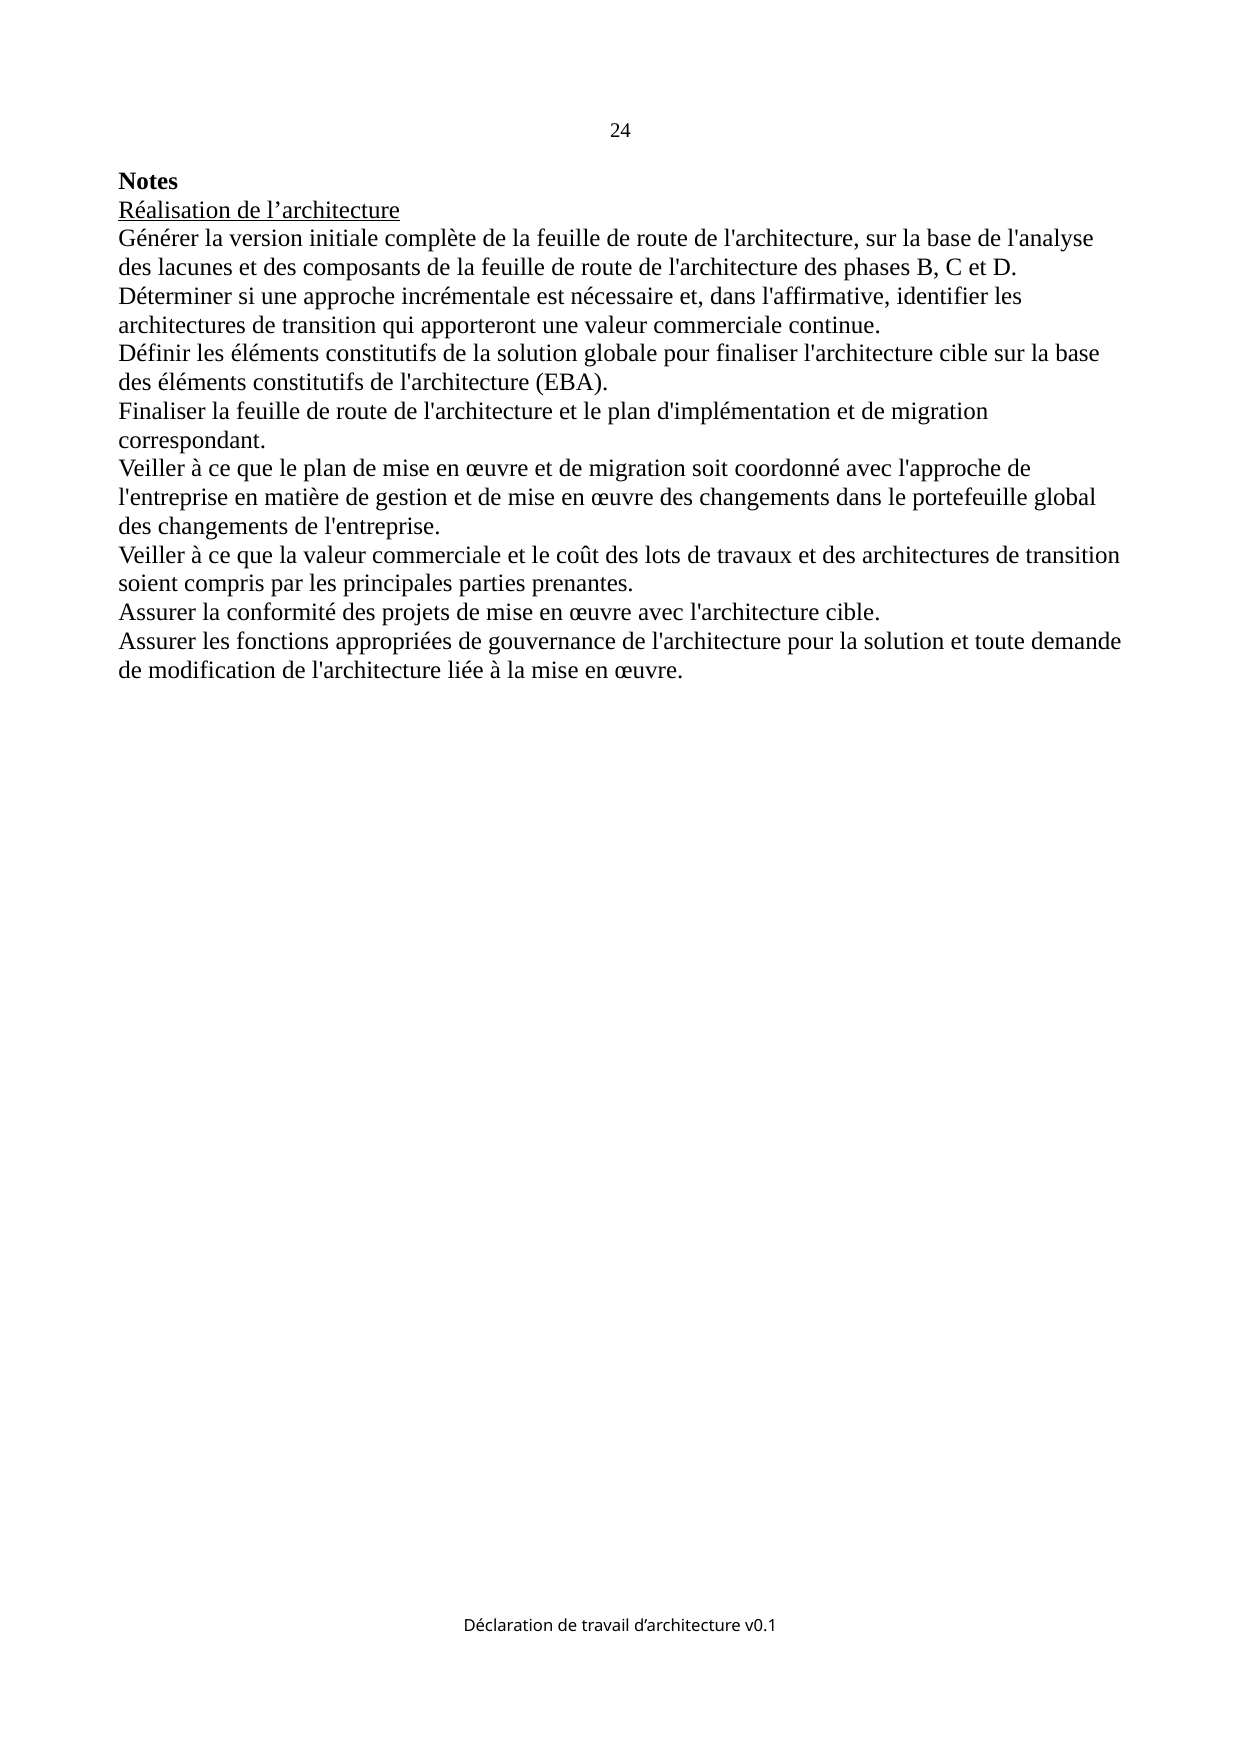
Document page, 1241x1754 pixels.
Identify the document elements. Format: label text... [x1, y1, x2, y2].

text Déterminer si une approche incrémentale est nécessaire et, dans l'affirmative, identifier les architectures de transition qui apporteront une valeur commerciale continue. [118, 281, 1122, 338]
text Générer la version initiale complète de la feuille de route de l'architecture, sur la base de l'analyse des lacunes et des composants de la feuille de route de l'architecture des phases B, C et D. [118, 223, 1122, 281]
text Notes [118, 166, 1122, 195]
text Assurer la conformité des projets de mise en œuvre avec l'architecture cible. [118, 597, 1122, 626]
text Définir les éléments constitutifs de la solution globale pour finaliser l'architecture cible sur la base des éléments constitutifs de l'architecture (EBA). [118, 338, 1122, 396]
text Veiller à ce que le plan de mise en œuvre et de migration soit coordonné avec l'approche de l'entreprise en matière de gestion et de mise en œuvre des changements dans le portefeuille global des changements de l'entreprise. [118, 453, 1122, 540]
text Finaliser la feuille de route de l'architecture et le plan d'implémentation et de migration correspondant. [118, 396, 1122, 453]
text Veiller à ce que la valeur commerciale et le coût des lots de travaux et des architectures de transition soient compris par les principales parties prenantes. [118, 540, 1122, 597]
text Réalisation de l’architecture [118, 195, 1122, 223]
text 19 [118, 118, 1122, 142]
text Assurer les fonctions appropriées de gouvernance de l'architecture pour la solution et toute demande de modification de l'architecture liée à la mise en œuvre. [118, 626, 1122, 683]
